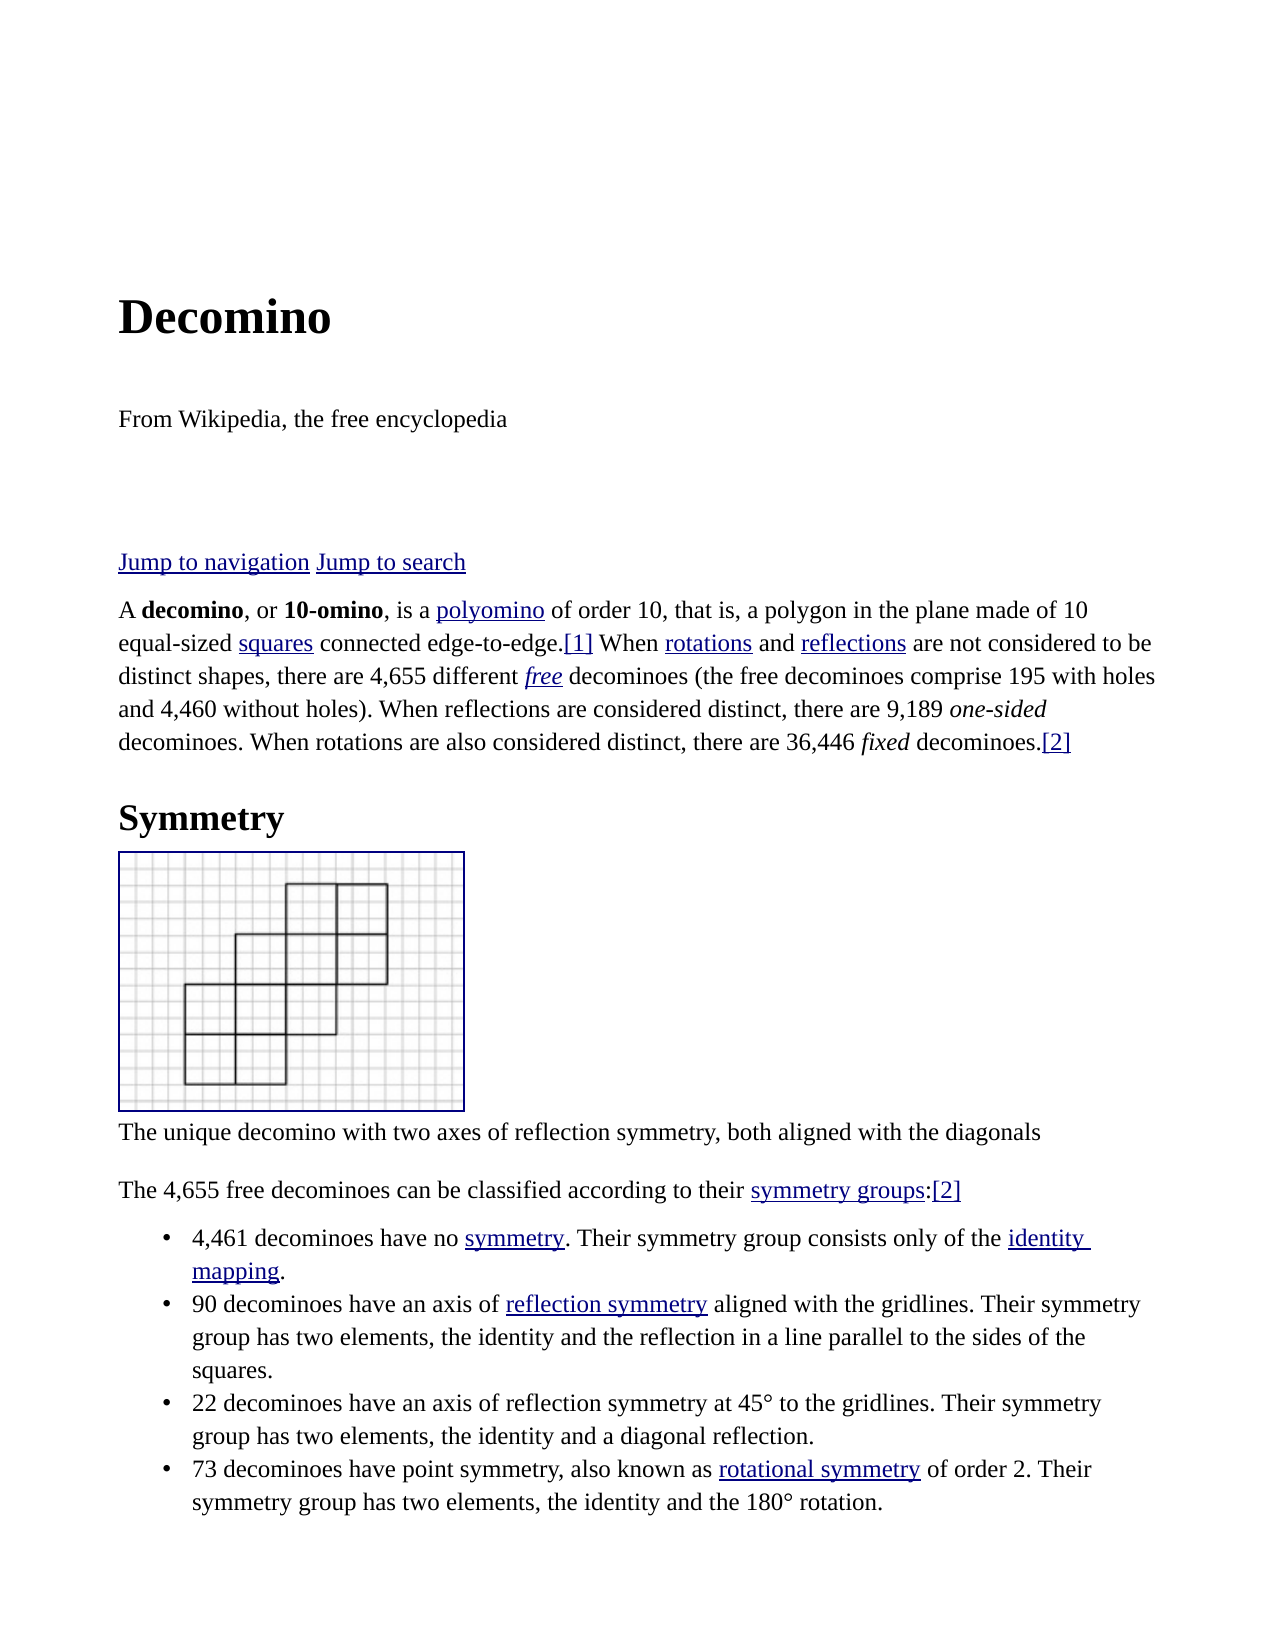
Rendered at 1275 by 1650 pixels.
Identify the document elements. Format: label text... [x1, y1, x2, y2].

subtitle Decomino [118, 287, 1157, 344]
text A decomino, or 10-omino, is a polyomino of order 10, that is, a polygon in the plane made of 10 equal-sized squares connected edge-to-edge.[1] When rotations and reflections are not considered to be distinct shapes, there are 4,655 different free decominoes (the free decominoes comprise 195 with holes and 4,460 without holes). When reflections are considered distinct, there are 9,189 one-sided decominoes. When rotations are also considered distinct, there are 36,446 fixed decominoes.[2] [118, 595, 1157, 756]
list 73 decominoes have point symmetry, also known as rotational symmetry of order 2. Their symmetry group has two elements, the identity and the 180° rotation. [162, 1454, 1157, 1516]
text The 4,655 free decominoes can be classified according to their symmetry groups:[2] [118, 1176, 1157, 1204]
text Jump to navigation Jump to search [118, 547, 1157, 576]
text The unique decomino with two axes of reflection symmetry, both aligned with the diagonals [118, 1117, 1157, 1146]
picture [120, 853, 463, 1110]
text From Wikipedia, the free encyclopedia [118, 404, 1157, 433]
list 4,461 decominoes have no symmetry. Their symmetry group consists only of the identity mapping. [162, 1223, 1157, 1285]
list 22 decominoes have an axis of reflection symmetry at 45° to the gridlines. Their symmetry group has two elements, the identity and a diagonal reflection. [162, 1388, 1157, 1450]
list 90 decominoes have an axis of reflection symmetry aligned with the gridlines. Their symmetry group has two elements, the identity and the reflection in a line parallel to the sides of the squares. [162, 1289, 1157, 1384]
subtitle Symmetry [118, 795, 1157, 838]
